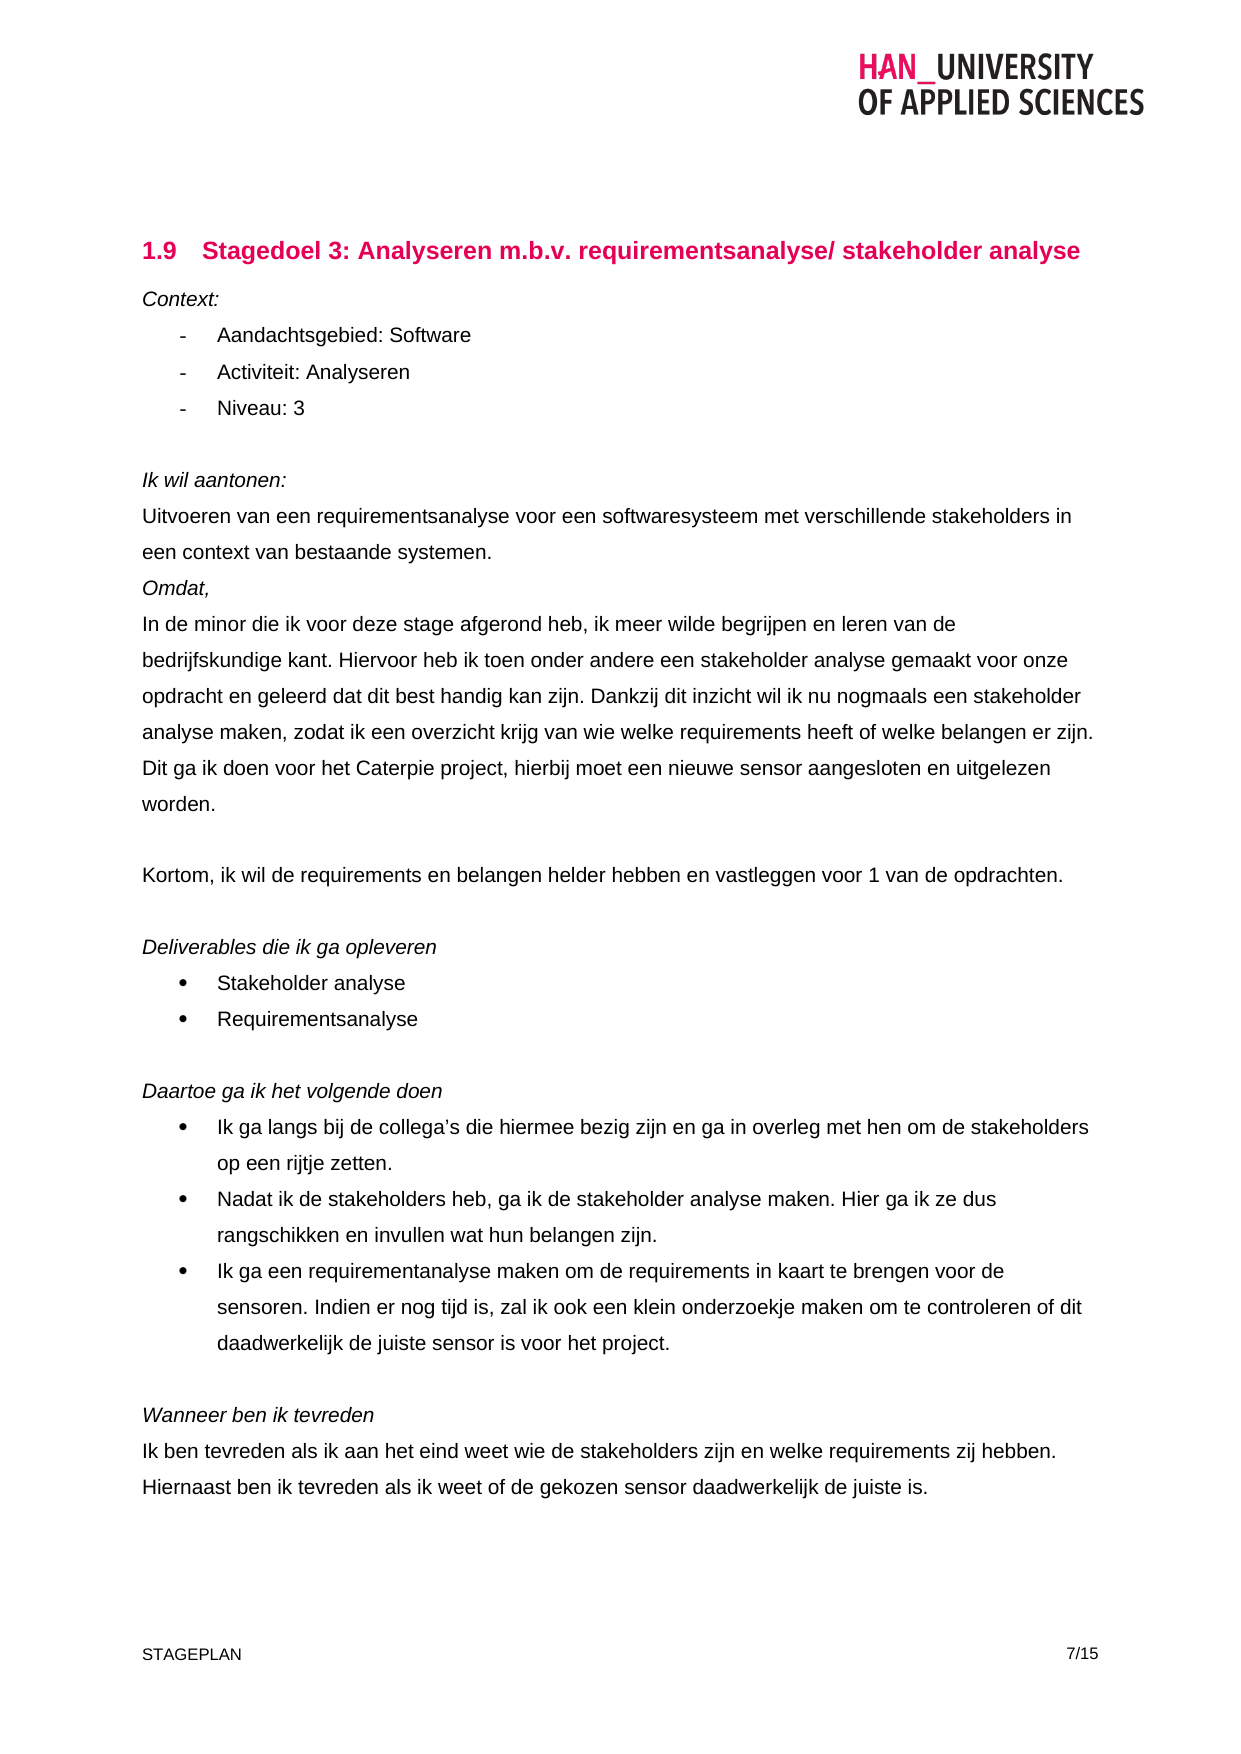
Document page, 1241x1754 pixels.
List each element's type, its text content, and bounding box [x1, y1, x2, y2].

text Daartoe ga ik het volgende doen [142, 1079, 1098, 1103]
text Dit ga ik doen voor het Caterpie project, hierbij moet een nieuwe sensor aangesloten en uitgelezen worden. [142, 755, 1098, 815]
list Activiteit: Analyseren [179, 359, 1098, 384]
list Ik ga een requirementanalyse maken om de requirements in kaart te brengen voor de sensoren. Indien er nog tijd is, zal ik ook een klein onderzoekje maken om te controleren of dit daadwerkelijk de juiste sensor is voor het project. [179, 1259, 1098, 1355]
text Omdat, [142, 576, 1098, 600]
text Uitvoeren van een requirementsanalyse voor een softwaresysteem met verschillende stakeholders in een context van bestaande systemen. [142, 504, 1098, 564]
text Kortom, ik wil de requirements en belangen helder hebben en vastleggen voor 1 van de opdrachten. [142, 863, 1098, 887]
subtitle Stagedoel 3: Analyseren m.b.v. requirementsanalyse/ stakeholder analyse [142, 236, 1098, 265]
text Context: [142, 287, 1098, 311]
text Ik wil aantonen: [142, 468, 1098, 492]
text Ik ben tevreden als ik aan het eind weet wie de stakeholders zijn en welke requirements zij hebben. Hiernaast ben ik tevreden als ik weet of de gekozen sensor daadwerkelijk de juiste is. [142, 1439, 1098, 1499]
list Stakeholder analyse [179, 971, 1098, 995]
list Niveau: 3 [179, 396, 1098, 420]
text Wanneer ben ik tevreden [142, 1403, 1098, 1427]
list Aandachtsgebied: Software [179, 323, 1098, 347]
list Ik ga langs bij de collega’s die hiermee bezig zijn en ga in overleg met hen om de stakeholders op een rijtje zetten. [179, 1115, 1098, 1175]
list Nadat ik de stakeholders heb, ga ik de stakeholder analyse maken. Hier ga ik ze dus rangschikken en invullen wat hun belangen zijn. [179, 1187, 1098, 1247]
text Deliverables die ik ga opleveren [142, 935, 1098, 959]
list Requirementsanalyse [179, 1007, 1098, 1031]
text In de minor die ik voor deze stage afgerond heb, ik meer wilde begrijpen en leren van de bedrijfskundige kant. Hiervoor heb ik toen onder andere een stakeholder analyse gemaakt voor onze opdracht en geleerd dat dit best handig kan zijn. Dankzij dit inzicht wil ik nu nogmaals een stakeholder analyse maken, zodat ik een overzicht krijg van wie welke requirements heeft of welke belangen er zijn. [142, 612, 1098, 743]
picture [805, 0, 1218, 169]
